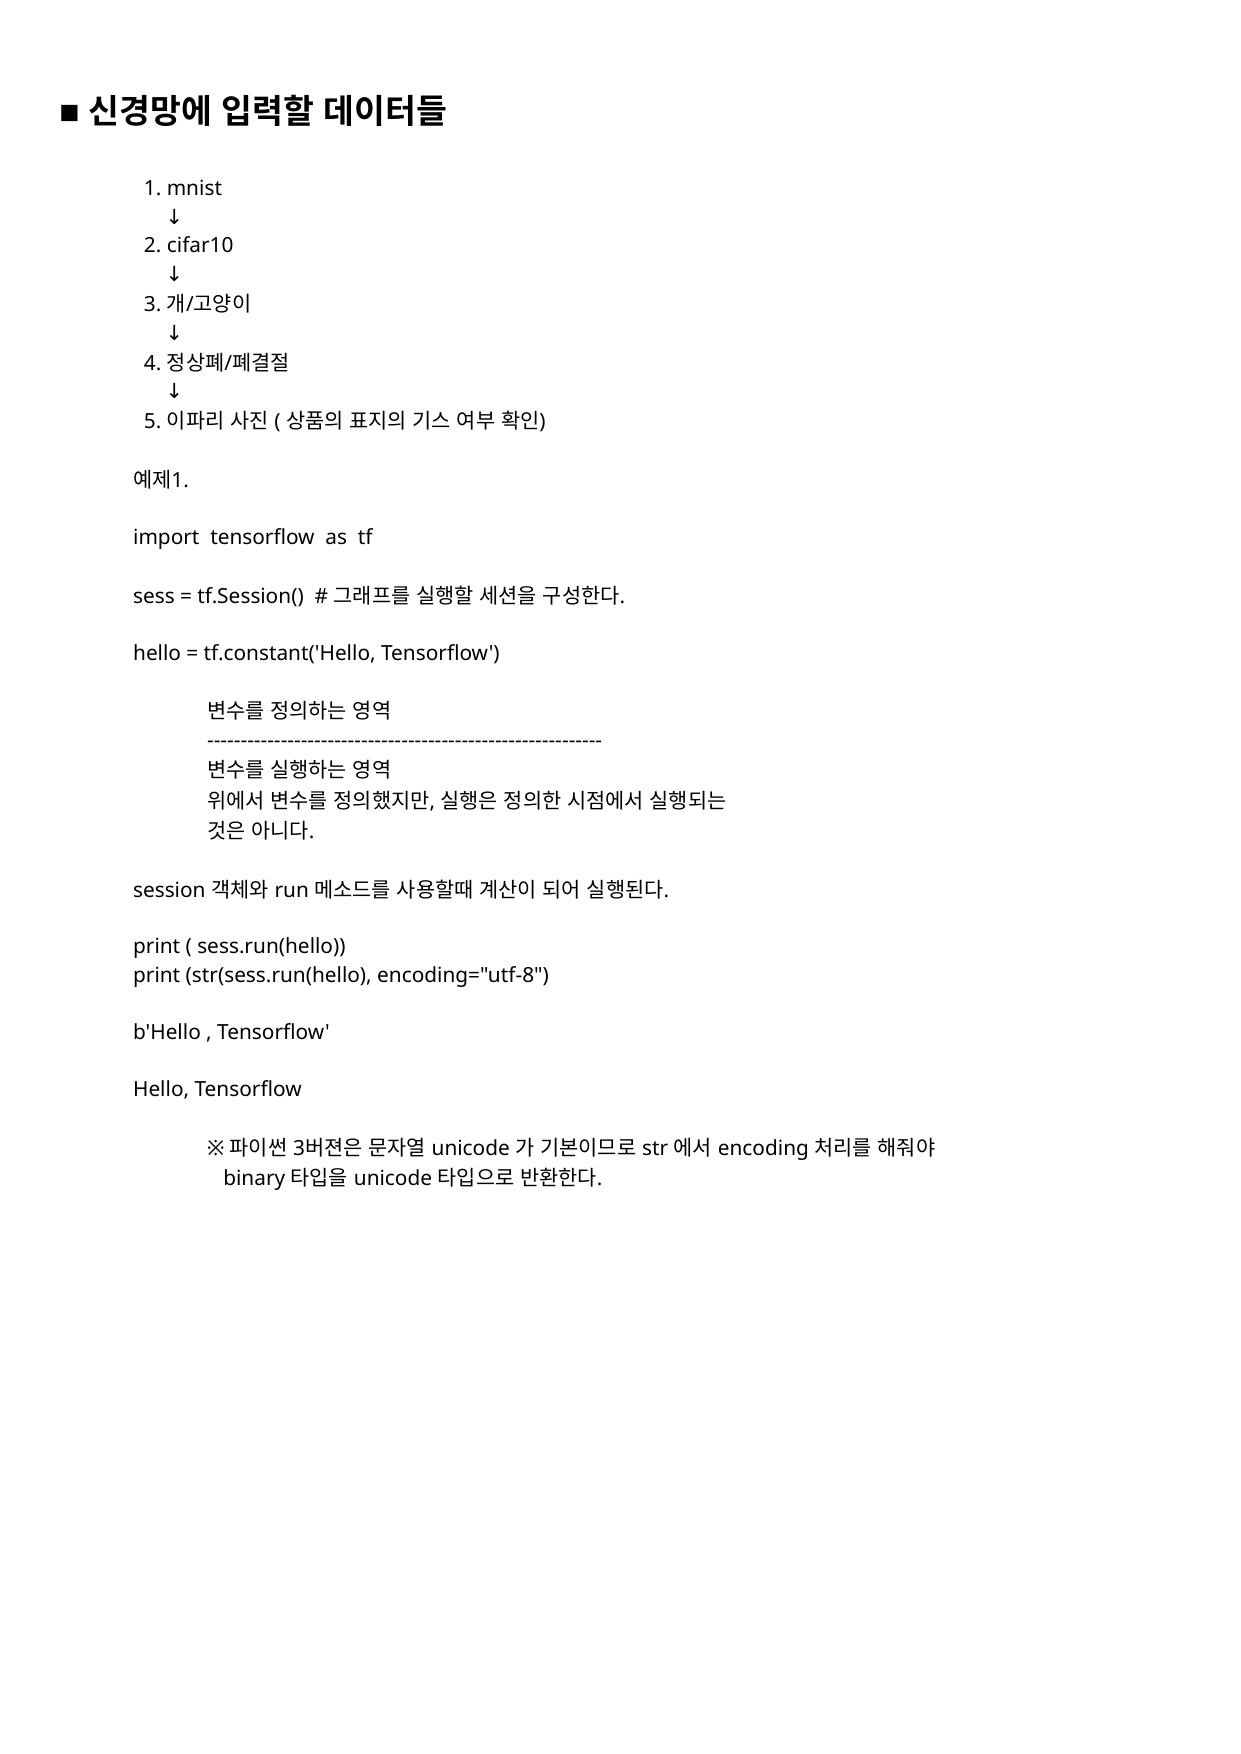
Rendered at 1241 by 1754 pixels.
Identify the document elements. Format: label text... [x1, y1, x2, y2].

text 예제1. [59, 463, 1181, 494]
text 변수를 정의하는 영역 [59, 695, 1181, 725]
text hello = tf.constant('Hello, Tensorflow') [59, 638, 1181, 666]
text ※ 파이썬 3버젼은 문자열 unicode 가 기본이므로 str 에서 encoding 처리를 해줘야 [59, 1131, 1181, 1161]
text Hello, Tensorflow [59, 1074, 1181, 1102]
text ----------------------------------------------------------- [59, 725, 1181, 753]
text import tensorflow as tf [59, 522, 1181, 551]
text ↓ [59, 202, 1181, 230]
text binary 타입을 unicode 타입으로 반환한다. [59, 1161, 1181, 1191]
text 1. mnist [59, 173, 1181, 202]
subtitle ■ 신경망에 입력할 데이터들 [59, 84, 1181, 133]
text 위에서 변수를 정의했지만, 실행은 정의한 시점에서 실행되는 [59, 784, 1181, 814]
text 것은 아니다. [59, 814, 1181, 844]
text print ( sess.run(hello)) [59, 932, 1181, 960]
text ↓ [59, 259, 1181, 287]
text ↓ [59, 376, 1181, 405]
text sess = tf.Session() # 그래프를 실행할 세션을 구성한다. [59, 579, 1181, 609]
text 5. 이파리 사진 ( 상품의 표지의 기스 여부 확인) [59, 405, 1181, 435]
text 2. cifar10 [59, 230, 1181, 259]
text session 객체와 run 메소드를 사용할때 계산이 되어 실행된다. [59, 873, 1181, 903]
text 3. 개/고양이 [59, 287, 1181, 318]
text b'Hello , Tensorflow' [59, 1017, 1181, 1045]
text ↓ [59, 318, 1181, 346]
text print (str(sess.run(hello), encoding="utf-8") [59, 960, 1181, 988]
text 변수를 실행하는 영역 [59, 753, 1181, 784]
text 4. 정상폐/폐결절 [59, 346, 1181, 376]
